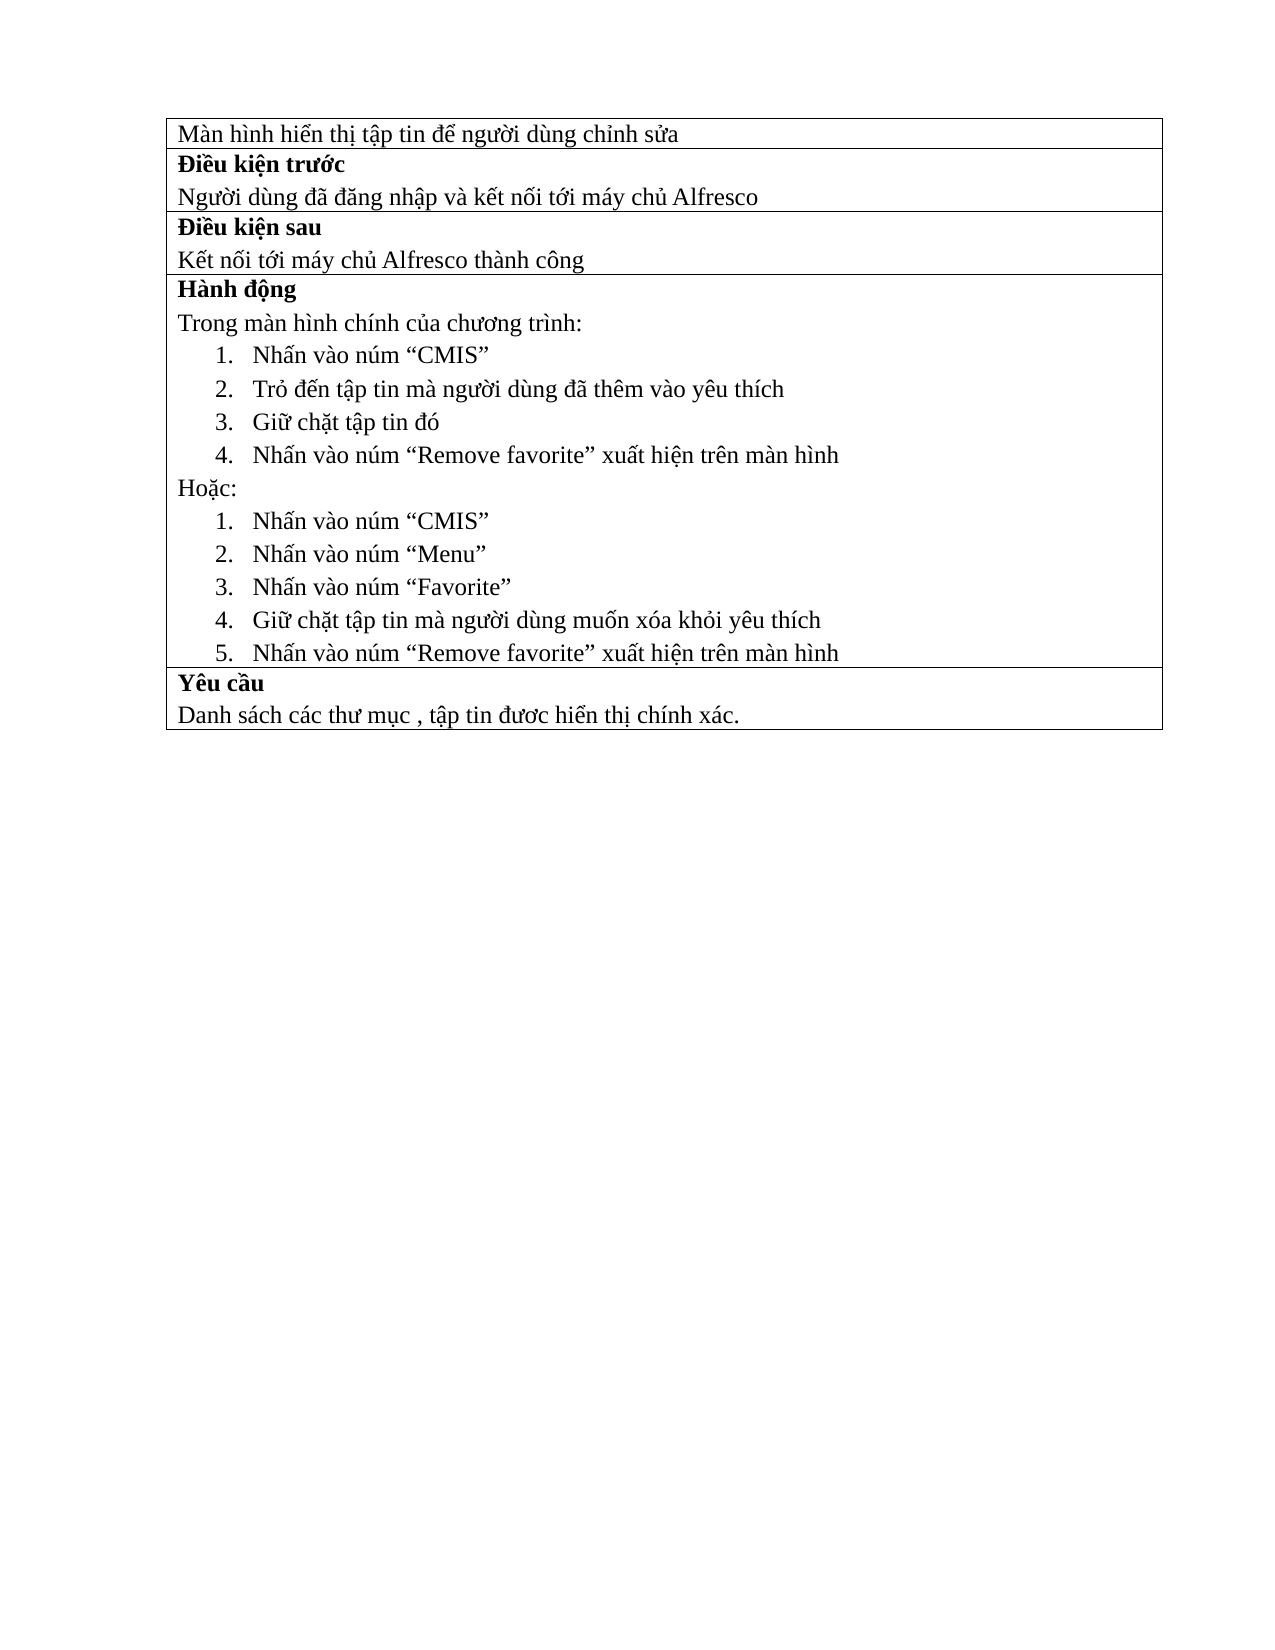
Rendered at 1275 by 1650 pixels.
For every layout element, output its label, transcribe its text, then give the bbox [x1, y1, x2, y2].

table_cell Hành động Trong màn hình chính của chương trình: Nhấn vào núm “CMIS” Trỏ đến tập tin mà người dùng đã thêm vào yêu thích Giữ chặt tập tin đó Nhấn vào núm “Remove favorite” xuất hiện trên màn hình Hoặc: Nhấn vào núm “CMIS” Nhấn vào núm “Menu” Nhấn vào núm “Favorite” Giữ chặt tập tin mà người dùng muốn xóa khỏi yêu thích Nhấn vào núm “Remove favorite” xuất hiện trên màn hình [167, 275, 1162, 667]
table_cell Điều kiện sau Kết nối tới máy chủ Alfresco thành công [167, 212, 1162, 273]
table_cell Điều kiện trước Người dùng đã đăng nhập và kết nối tới máy chủ Alfresco [167, 149, 1162, 211]
table_cell Yêu cầu Danh sách các thư mục , tập tin đươc hiển thị chính xác. [167, 668, 1162, 729]
table_cell Màn hình hiển thị tập tin để người dùng chỉnh sửa [167, 119, 1162, 148]
